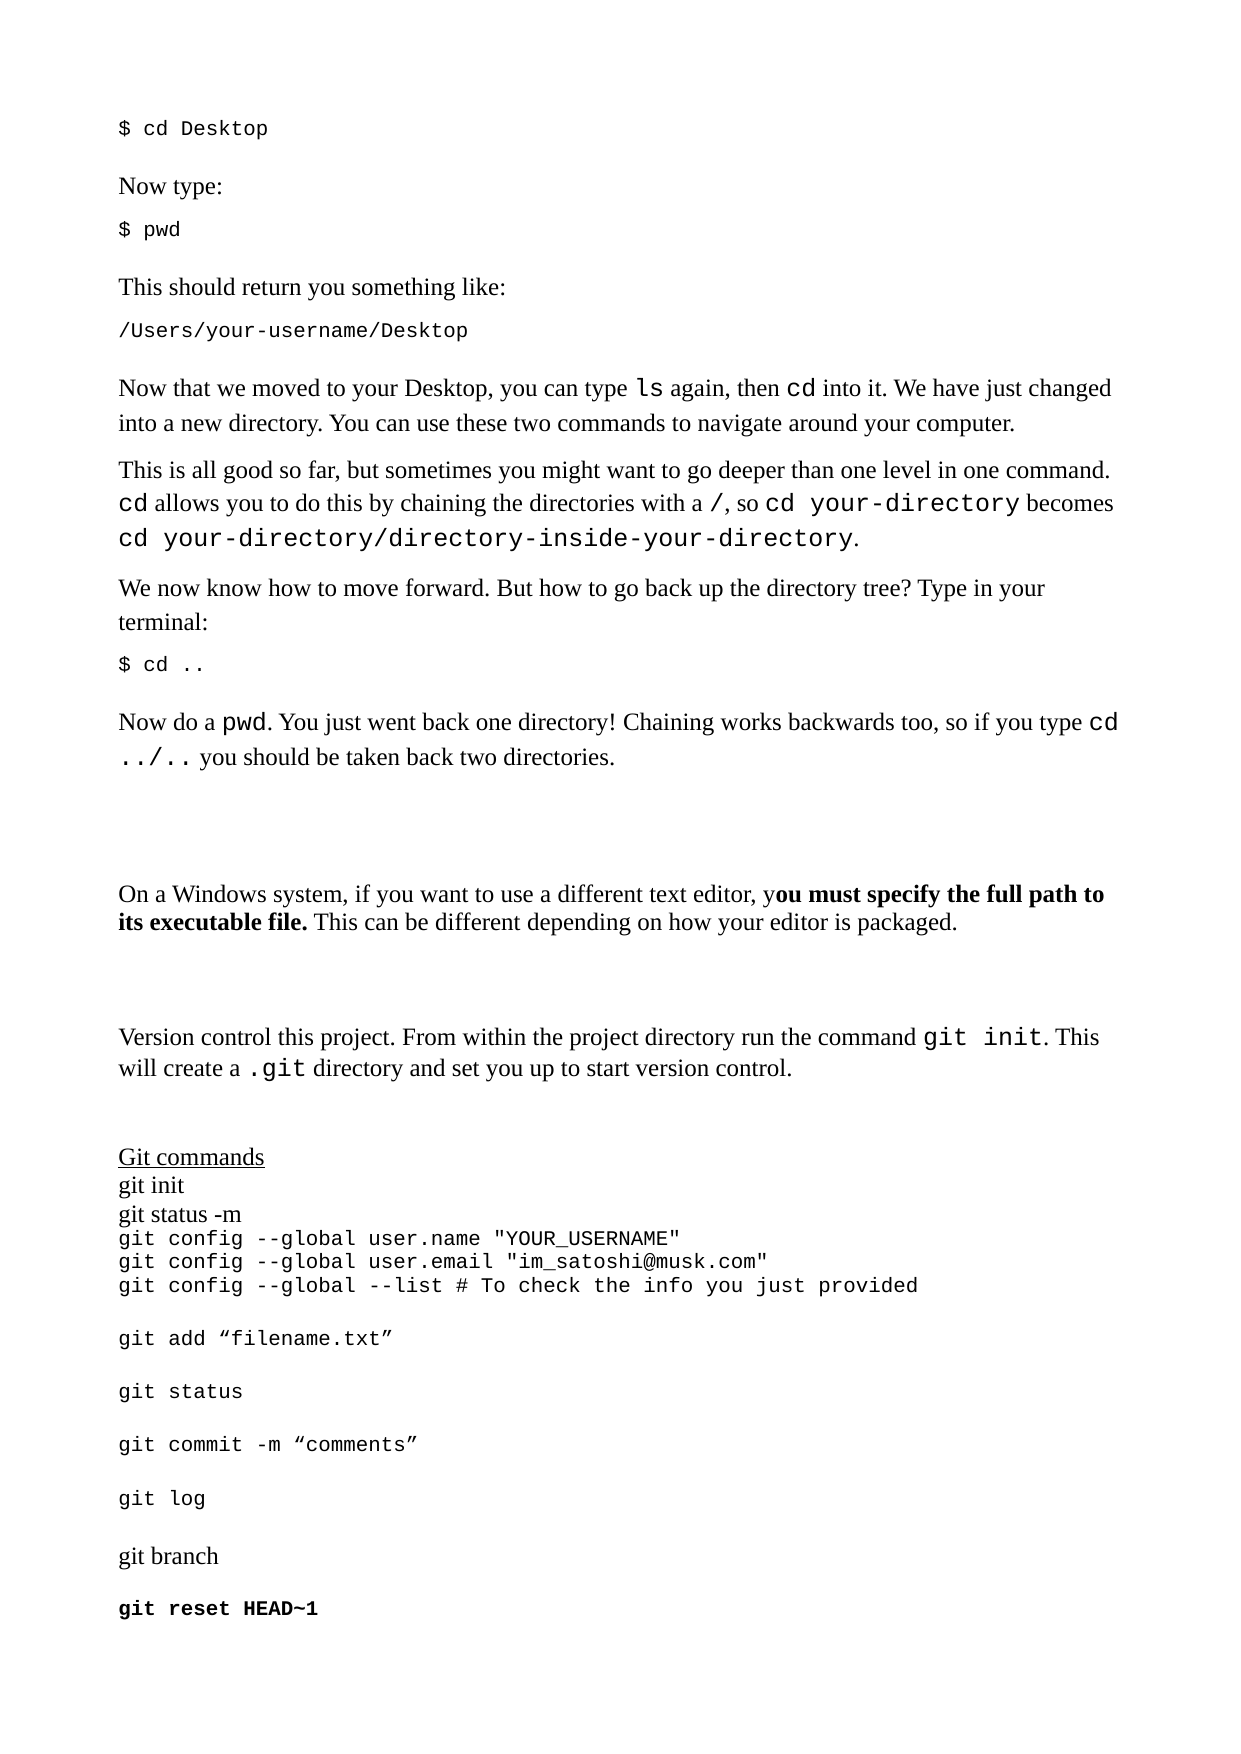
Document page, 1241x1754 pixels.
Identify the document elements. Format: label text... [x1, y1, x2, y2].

text This should return you something like: [118, 272, 1122, 301]
text $ cd .. [118, 654, 1122, 678]
text git add “filename.txt” [118, 1328, 1122, 1352]
text Now type: [118, 171, 1122, 200]
text $ cd Desktop [118, 118, 1122, 142]
text Now do a pwd. You just went back one directory! Chaining works backwards too, so if you type cd ../.. you should be taken back two directories. [118, 707, 1122, 773]
text git reset HEAD~1 [118, 1598, 1122, 1622]
text On a Windows system, if you want to use a different text editor, you must specify the full path to its executable file. This can be different depending on how your editor is packaged. [118, 879, 1122, 936]
text git commit -m “comments” [118, 1434, 1122, 1458]
text git init [118, 1170, 1122, 1199]
text git config --global user.email "im_satoshi@musk.com" [118, 1251, 1122, 1275]
text $ pwd [118, 219, 1122, 242]
text git status [118, 1381, 1122, 1405]
text Now that we moved to your Desktop, you can type ls again, then cd into it. We have just changed into a new directory. You can use these two commands to navigate around your computer. [118, 373, 1122, 437]
text git status -m [118, 1199, 1122, 1228]
text git log [118, 1488, 1122, 1511]
text This is all good so far, but sometimes you might want to go deeper than one level in one command. cd allows you to do this by chaining the directories with a /, so cd your-directory becomes cd your-directory/directory-inside-your-directory. [118, 455, 1122, 554]
text git branch [118, 1541, 1122, 1569]
text /Users/your-username/Desktop [118, 319, 1122, 343]
text git config --global user.name "YOUR_USERNAME" [118, 1228, 1122, 1251]
text We now know how to move forward. But how to go back up the directory tree? Type in your terminal: [118, 573, 1122, 635]
text git config --global --list # To check the info you just provided [118, 1275, 1122, 1299]
text Version control this project. From within the project directory run the command git init. This will create a .git directory and set you up to start version control. [118, 1022, 1122, 1084]
text Git commands [118, 1142, 1122, 1170]
